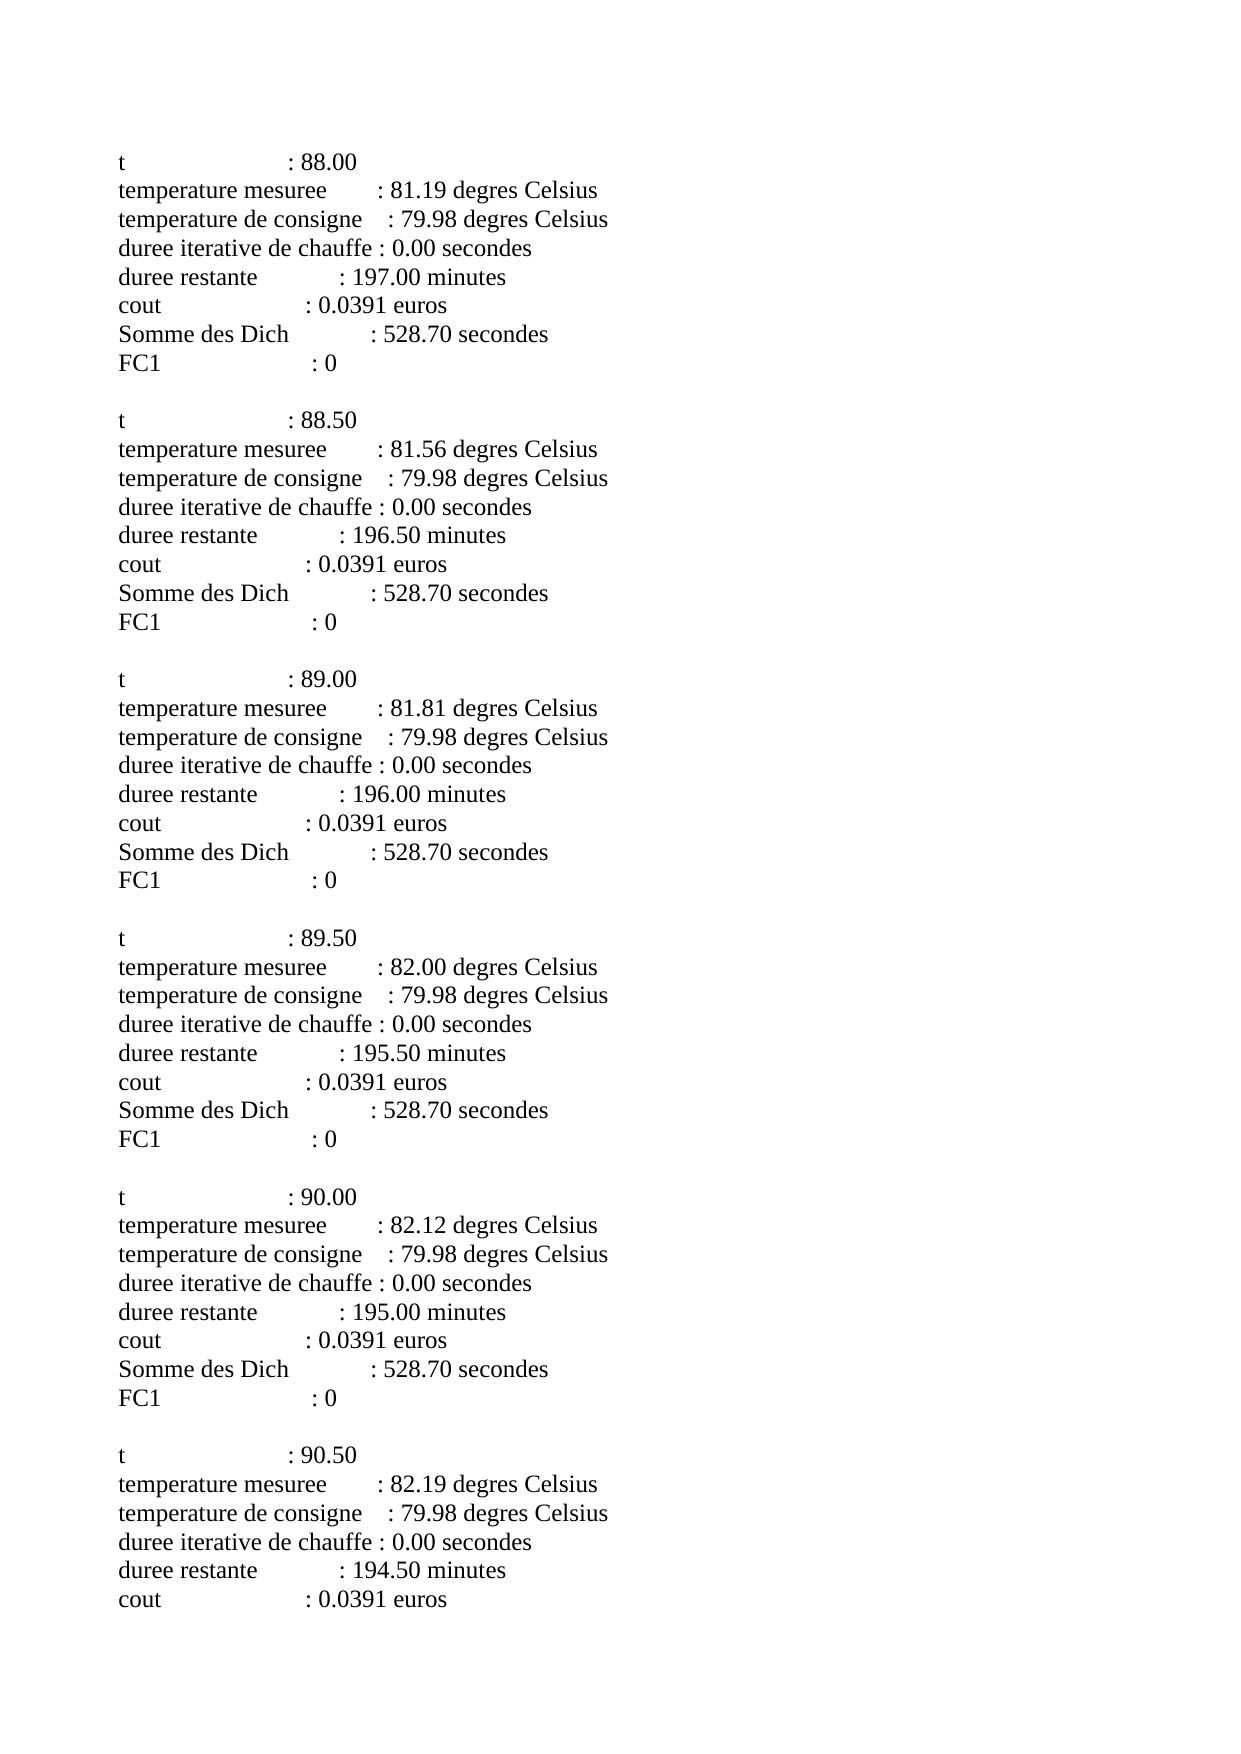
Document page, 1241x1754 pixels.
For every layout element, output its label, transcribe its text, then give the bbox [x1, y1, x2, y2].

text t : 89.50 [118, 923, 1122, 952]
text duree iterative de chauffe : 0.00 secondes [118, 751, 1122, 779]
text temperature mesuree : 82.19 degres Celsius [118, 1469, 1122, 1498]
text temperature mesuree : 82.12 degres Celsius [118, 1211, 1122, 1239]
text temperature mesuree : 81.81 degres Celsius [118, 693, 1122, 722]
text Somme des Dich : 528.70 secondes [118, 578, 1122, 607]
text duree restante : 196.50 minutes [118, 521, 1122, 549]
text temperature mesuree : 82.00 degres Celsius [118, 952, 1122, 981]
text duree iterative de chauffe : 0.00 secondes [118, 1268, 1122, 1297]
text temperature mesuree : 81.56 degres Celsius [118, 434, 1122, 463]
text temperature mesuree : 81.19 degres Celsius [118, 176, 1122, 204]
text temperature de consigne : 79.98 degres Celsius [118, 463, 1122, 492]
text temperature de consigne : 79.98 degres Celsius [118, 1498, 1122, 1527]
text FC1 : 0 [118, 866, 1122, 894]
text temperature de consigne : 79.98 degres Celsius [118, 204, 1122, 233]
text Somme des Dich : 528.70 secondes [118, 837, 1122, 866]
text cout : 0.0391 euros [118, 1584, 1122, 1613]
text duree iterative de chauffe : 0.00 secondes [118, 1009, 1122, 1038]
text Somme des Dich : 528.70 secondes [118, 319, 1122, 348]
text cout : 0.0391 euros [118, 549, 1122, 578]
text duree iterative de chauffe : 0.00 secondes [118, 233, 1122, 262]
text duree iterative de chauffe : 0.00 secondes [118, 492, 1122, 521]
text duree restante : 196.00 minutes [118, 779, 1122, 808]
text duree restante : 195.50 minutes [118, 1038, 1122, 1067]
text t : 90.50 [118, 1441, 1122, 1469]
text duree restante : 195.00 minutes [118, 1297, 1122, 1326]
text t : 88.50 [118, 406, 1122, 434]
text FC1 : 0 [118, 607, 1122, 636]
text temperature de consigne : 79.98 degres Celsius [118, 1239, 1122, 1268]
text duree iterative de chauffe : 0.00 secondes [118, 1527, 1122, 1556]
text cout : 0.0391 euros [118, 808, 1122, 837]
text cout : 0.0391 euros [118, 1326, 1122, 1354]
text t : 88.00 [118, 147, 1122, 176]
text cout : 0.0391 euros [118, 291, 1122, 319]
text FC1 : 0 [118, 348, 1122, 377]
text t : 90.00 [118, 1182, 1122, 1211]
text FC1 : 0 [118, 1124, 1122, 1153]
text FC1 : 0 [118, 1383, 1122, 1412]
text temperature de consigne : 79.98 degres Celsius [118, 981, 1122, 1009]
text Somme des Dich : 528.70 secondes [118, 1354, 1122, 1383]
text duree restante : 194.50 minutes [118, 1556, 1122, 1584]
text temperature de consigne : 79.98 degres Celsius [118, 722, 1122, 751]
text t : 89.00 [118, 664, 1122, 693]
text duree restante : 197.00 minutes [118, 262, 1122, 291]
text Somme des Dich : 528.70 secondes [118, 1096, 1122, 1124]
text cout : 0.0391 euros [118, 1067, 1122, 1096]
